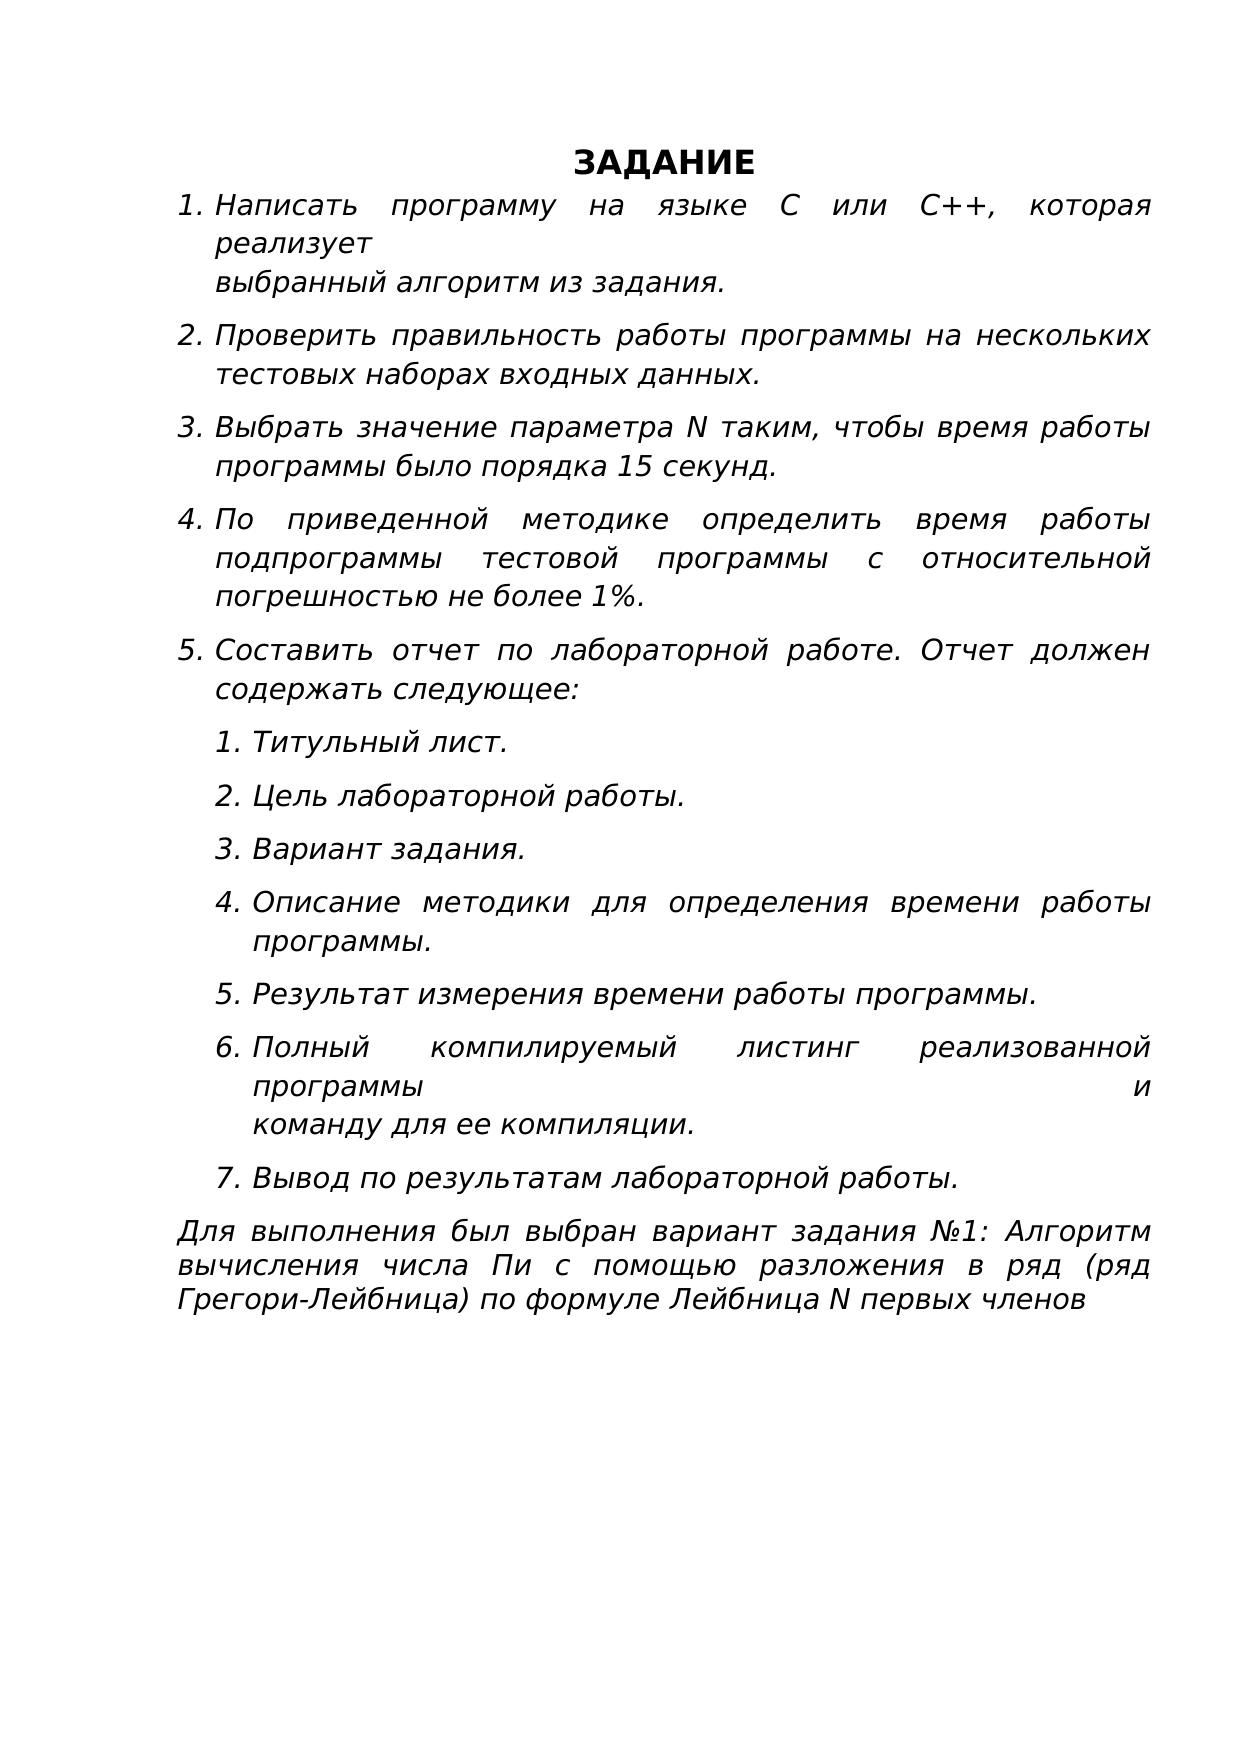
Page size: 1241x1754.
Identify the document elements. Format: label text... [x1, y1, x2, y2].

list Результат измерения времени работы программы. [215, 978, 1152, 1012]
list Описание методики для определения времени работы программы. [215, 886, 1152, 958]
list Написать программу на языке C или C++, которая реализует выбранный алгоритм из задания. [177, 188, 1152, 299]
list Цель лабораторной работы. [215, 779, 1152, 813]
text Для выполнения был выбран вариант задания №1: Алгоритм вычисления числа Пи с помощью разложения в ряд (ряд Грегори-Лейбница) по формуле Лейбница N первых членов [177, 1214, 1152, 1316]
list Выбрать значение параметра N таким, чтобы время работы программы было порядка 15 секунд. [177, 411, 1152, 483]
list Составить отчет по лабораторной работе. Отчет должен содержать следующее: [177, 633, 1152, 706]
subtitle ЗАДАНИЕ [177, 143, 1152, 182]
list Полный компилируемый листинг реализованной программы и команду для ее компиляции. [215, 1031, 1152, 1141]
list Титульный лист. [215, 726, 1152, 759]
list Проверить правильность работы программы на нескольких тестовых наборах входных данных. [177, 319, 1152, 391]
list Вариант задания. [215, 833, 1152, 867]
list Вывод по результатам лабораторной работы. [215, 1161, 1152, 1195]
list По приведенной методике определить время работы подпрограммы тестовой программы с относительной погрешностью не более 1%. [177, 503, 1152, 613]
